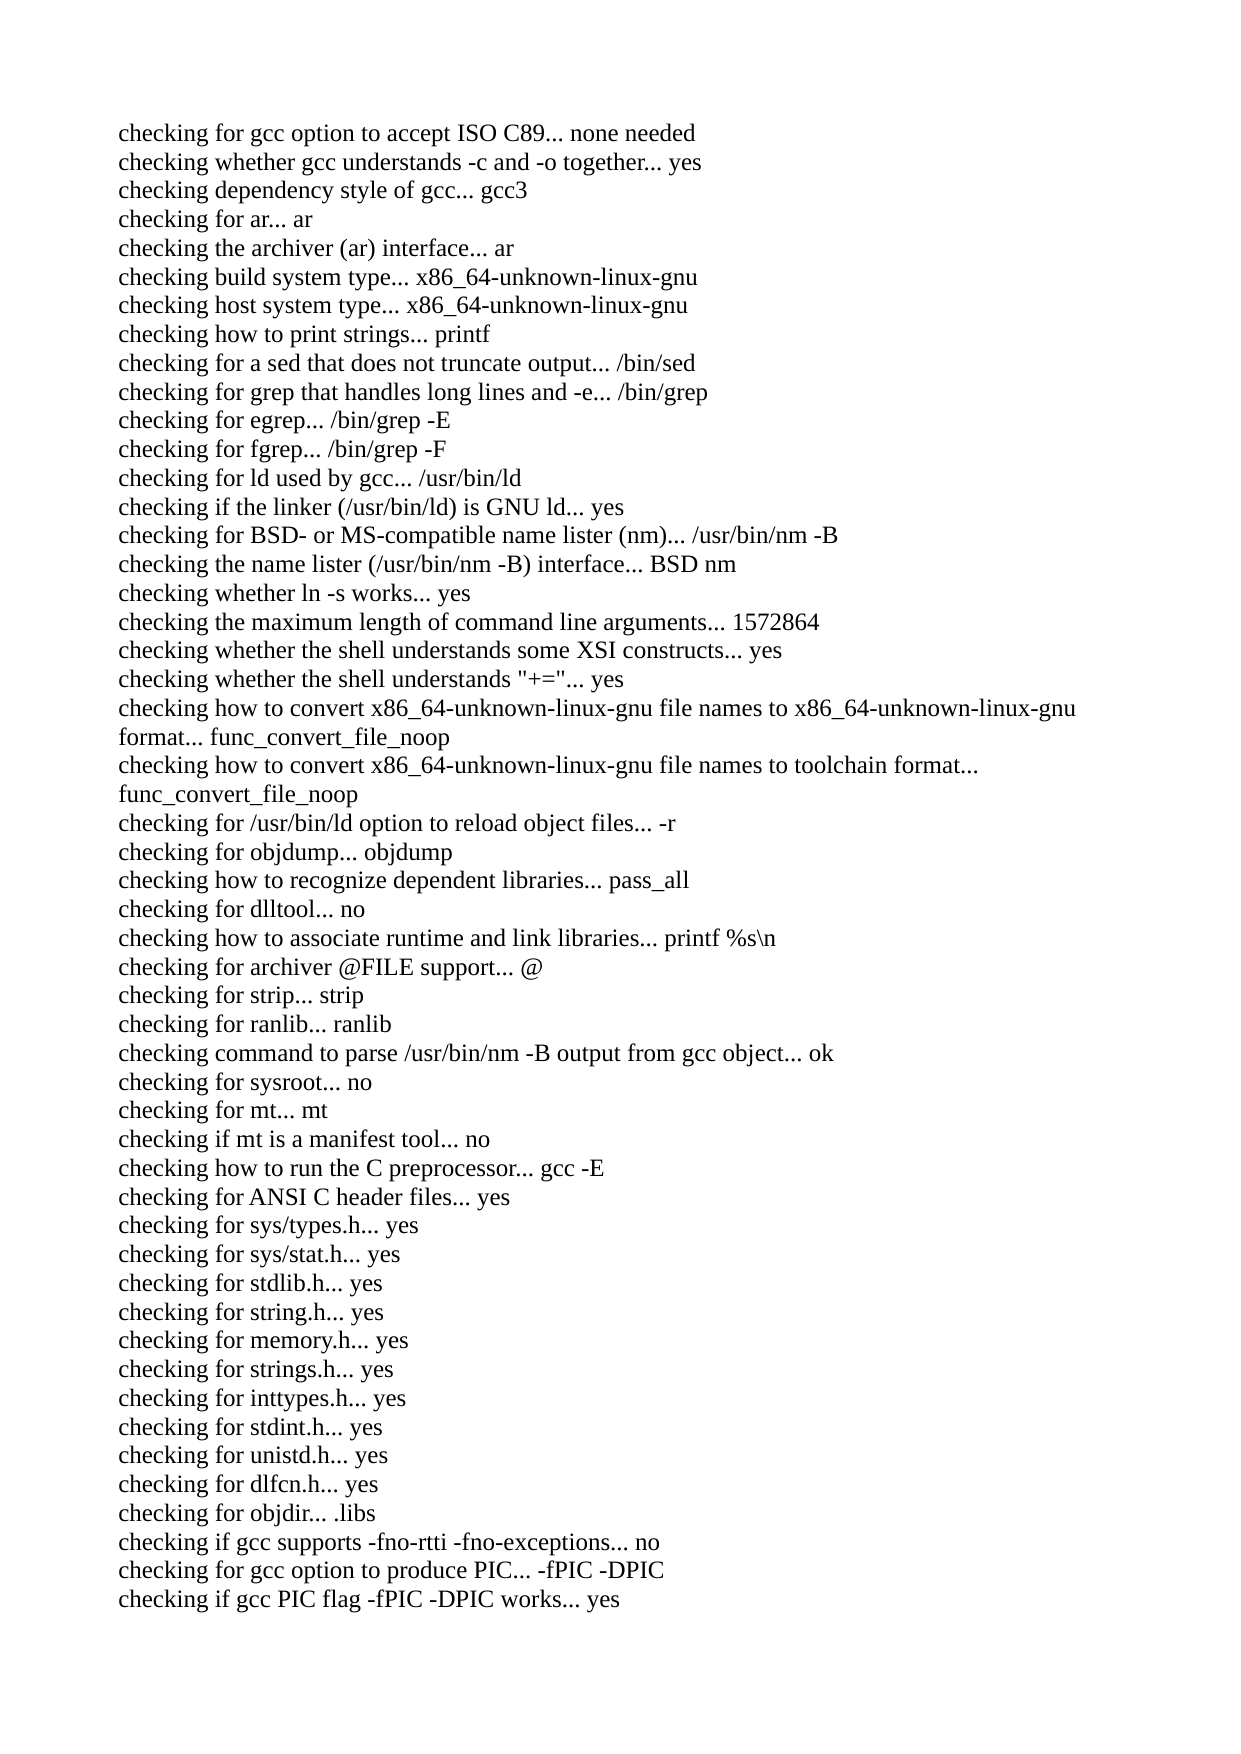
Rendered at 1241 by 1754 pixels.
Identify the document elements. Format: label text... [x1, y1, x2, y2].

text checking for stdlib.h... yes [118, 1268, 1122, 1297]
text checking for BSD- or MS-compatible name lister (nm)... /usr/bin/nm -B [118, 521, 1122, 549]
text checking for dlltool... no [118, 894, 1122, 923]
text checking dependency style of gcc... gcc3 [118, 176, 1122, 204]
text checking for grep that handles long lines and -e... /bin/grep [118, 377, 1122, 406]
text checking for objdir... .libs [118, 1498, 1122, 1527]
text checking the name lister (/usr/bin/nm -B) interface... BSD nm [118, 549, 1122, 578]
text checking for ar... ar [118, 204, 1122, 233]
text checking for inttypes.h... yes [118, 1383, 1122, 1412]
text checking for archiver @FILE support... @ [118, 952, 1122, 981]
text checking for gcc option to accept ISO C89... none needed [118, 118, 1122, 147]
text checking for stdint.h... yes [118, 1412, 1122, 1441]
text checking if the linker (/usr/bin/ld) is GNU ld... yes [118, 492, 1122, 521]
text checking for gcc option to produce PIC... -fPIC -DPIC [118, 1556, 1122, 1584]
text checking whether the shell understands "+="... yes [118, 664, 1122, 693]
text checking for egrep... /bin/grep -E [118, 406, 1122, 434]
text checking the maximum length of command line arguments... 1572864 [118, 607, 1122, 636]
text checking for /usr/bin/ld option to reload object files... -r [118, 808, 1122, 837]
text checking how to associate runtime and link libraries... printf %s\n [118, 923, 1122, 952]
text checking for ANSI C header files... yes [118, 1182, 1122, 1211]
text checking for sysroot... no [118, 1067, 1122, 1096]
text checking if mt is a manifest tool... no [118, 1124, 1122, 1153]
text checking for memory.h... yes [118, 1326, 1122, 1354]
text checking how to run the C preprocessor... gcc -E [118, 1153, 1122, 1182]
text checking whether ln -s works... yes [118, 578, 1122, 607]
text checking how to print strings... printf [118, 319, 1122, 348]
text checking build system type... x86_64-unknown-linux-gnu [118, 262, 1122, 291]
text checking for strip... strip [118, 981, 1122, 1009]
text checking for strings.h... yes [118, 1354, 1122, 1383]
text checking how to convert x86_64-unknown-linux-gnu file names to x86_64-unknown-linux-gnu format... func_convert_file_noop [118, 693, 1122, 751]
text checking if gcc PIC flag -fPIC -DPIC works... yes [118, 1584, 1122, 1613]
text checking if gcc supports -fno-rtti -fno-exceptions... no [118, 1527, 1122, 1556]
text checking for sys/types.h... yes [118, 1211, 1122, 1239]
text checking command to parse /usr/bin/nm -B output from gcc object... ok [118, 1038, 1122, 1067]
text checking whether the shell understands some XSI constructs... yes [118, 636, 1122, 664]
text checking the archiver (ar) interface... ar [118, 233, 1122, 262]
text checking for fgrep... /bin/grep -F [118, 434, 1122, 463]
text checking host system type... x86_64-unknown-linux-gnu [118, 291, 1122, 319]
text checking for ranlib... ranlib [118, 1009, 1122, 1038]
text checking for dlfcn.h... yes [118, 1469, 1122, 1498]
text checking for string.h... yes [118, 1297, 1122, 1326]
text checking whether gcc understands -c and -o together... yes [118, 147, 1122, 176]
text checking for a sed that does not truncate output... /bin/sed [118, 348, 1122, 377]
text checking for unistd.h... yes [118, 1441, 1122, 1469]
text checking for mt... mt [118, 1096, 1122, 1124]
text checking for sys/stat.h... yes [118, 1239, 1122, 1268]
text checking how to convert x86_64-unknown-linux-gnu file names to toolchain format... func_convert_file_noop [118, 751, 1122, 808]
text checking for ld used by gcc... /usr/bin/ld [118, 463, 1122, 492]
text checking for objdump... objdump [118, 837, 1122, 866]
text checking how to recognize dependent libraries... pass_all [118, 866, 1122, 894]
